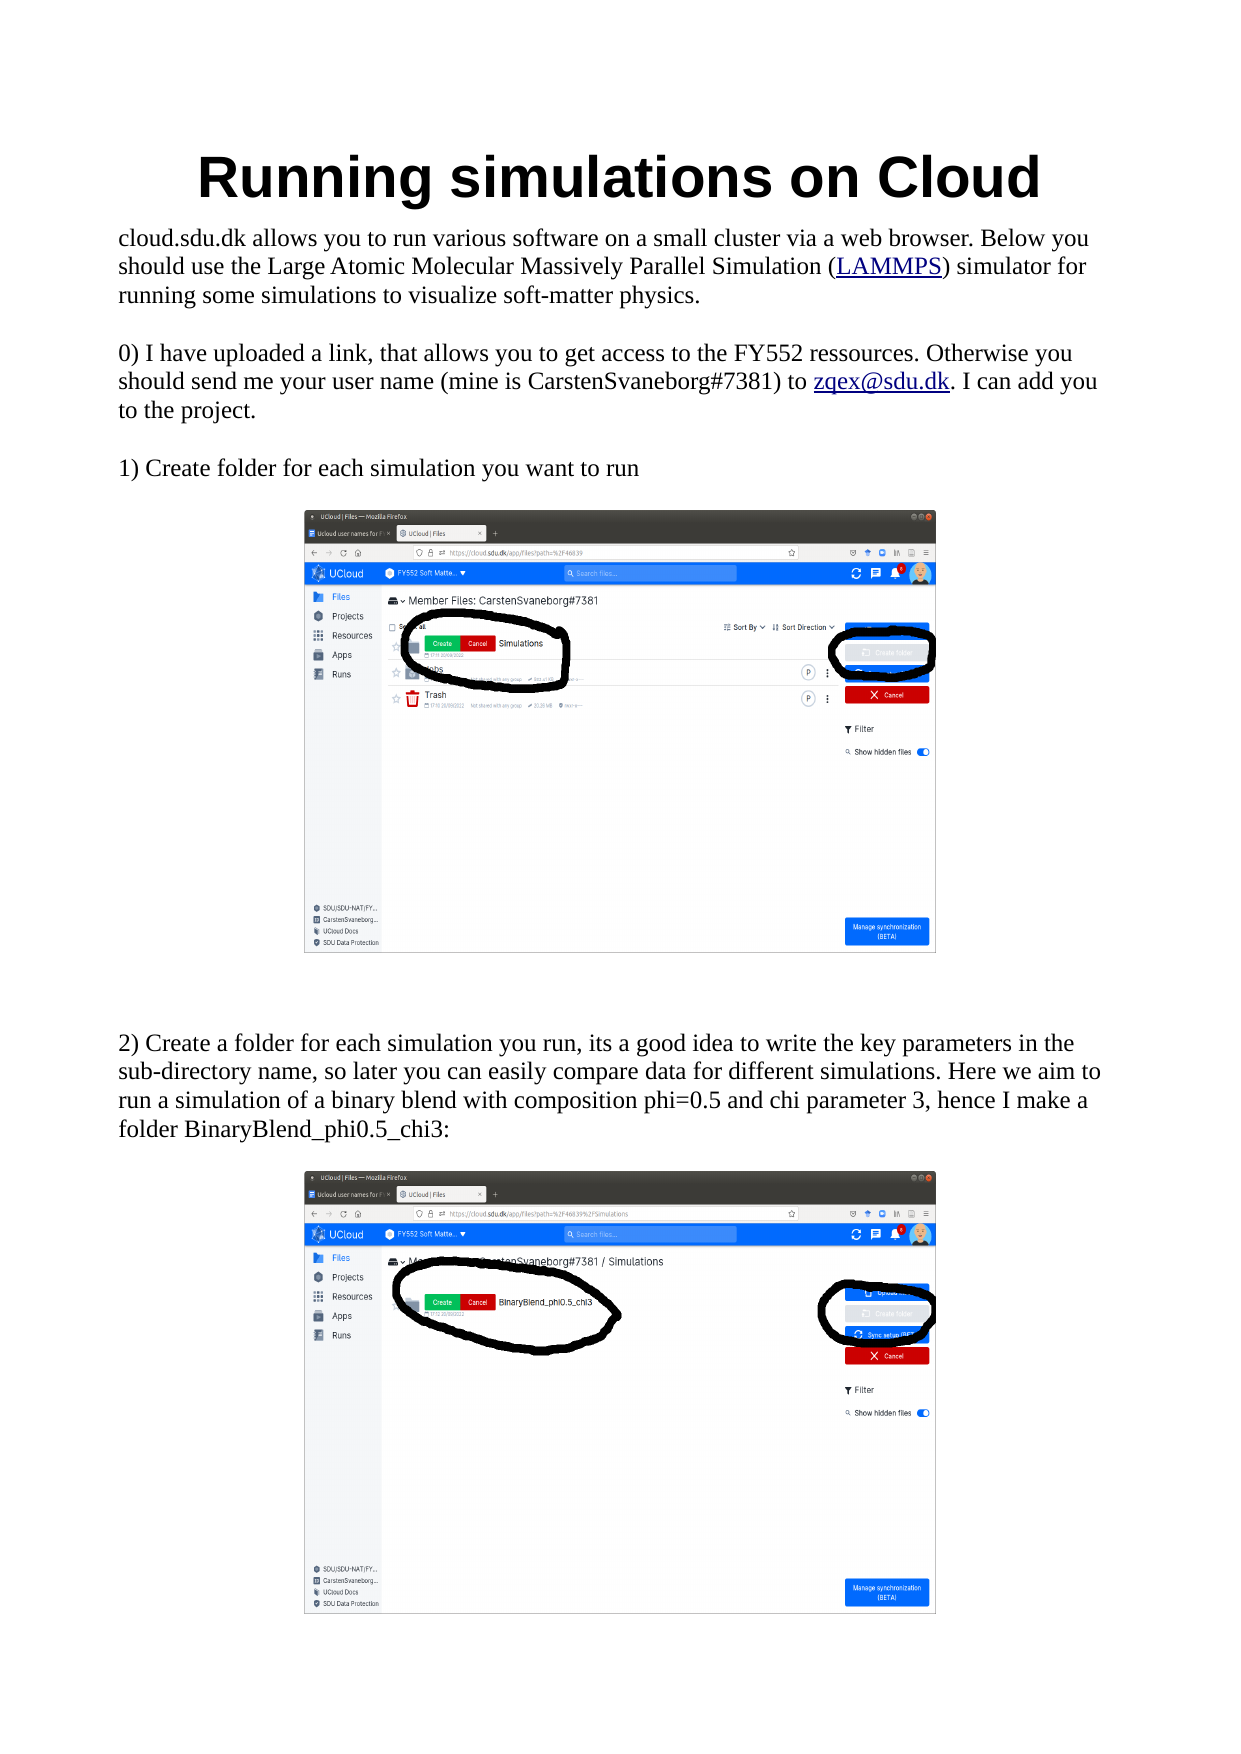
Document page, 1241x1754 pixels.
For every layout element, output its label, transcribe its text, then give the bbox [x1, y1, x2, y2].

text cloud.sdu.dk allows you to run various software on a small cluster via a web browser. Below you should use the Large Atomic Molecular Massively Parallel Simulation (LAMMPS) simulator for running some simulations to visualize soft-matter physics. [118, 223, 1122, 309]
text 2) Create a folder for each simulation you run, its a good idea to write the key parameters in the sub-directory name, so later you can easily compare data for different simulations. Here we aim to run a simulation of a binary blend with composition phi=0.5 and chi parameter 3, hence I make a folder BinaryBlend_phi0.5_chi3: [118, 1028, 1122, 1143]
title Running simulations on Cloud [118, 143, 1122, 210]
text 1) Create folder for each simulation you want to run [118, 453, 1122, 481]
text 0) I have uploaded a link, that allows you to get access to the FY552 ressources. Otherwise you should send me your user name (mine is CarstenSvaneborg#7381) to zqex@sdu.dk. I can add you to the project. [118, 338, 1122, 424]
picture [304, 1171, 936, 1614]
picture [304, 510, 936, 953]
